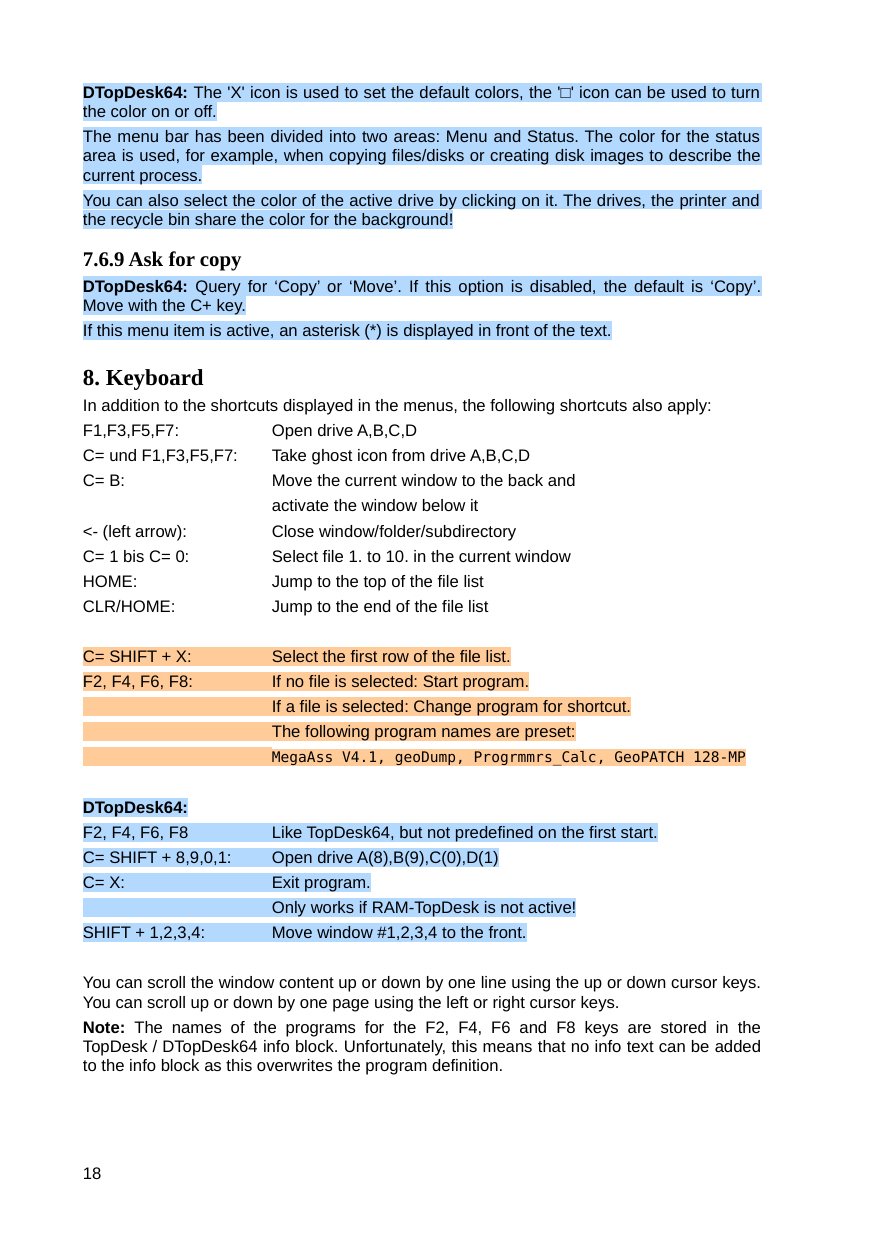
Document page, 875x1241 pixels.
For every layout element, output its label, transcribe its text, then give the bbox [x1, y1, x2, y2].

text MegaAss V4.1, geoDump, Progrmmrs_Calc, GeoPATCH 128-MP [272, 747, 762, 766]
text C= B: Move the current window to the back and [83, 471, 762, 490]
text If a file is selected: Change program for shortcut. [631, 697, 762, 716]
text C= X: Exit program. [371, 873, 762, 892]
text F1,F3,F5,F7: Open drive A,B,C,D [83, 421, 762, 440]
text C= SHIFT + X: Select the first row of the file list. [511, 647, 762, 666]
text C= und F1,F3,F5,F7: Take ghost icon from drive A,B,C,D [83, 446, 762, 465]
text You can scroll the window content up or down by one line using the up or down cursor keys. You can scroll up or down by one page using the left or right cursor keys. [83, 973, 762, 1012]
text F2, F4, F6, F8 Like TopDesk64, but not predefined on the first start. [658, 823, 762, 842]
text F2, F4, F6, F8: If no file is selected: Start program. [529, 672, 762, 691]
text <- (left arrow): Close window/folder/subdirectory [83, 521, 762, 541]
text C= SHIFT + 8,9,0,1: Open drive A(8),B(9),C(0),D(1) [499, 848, 762, 867]
text In addition to the shortcuts displayed in the menus, the following shortcuts also apply: [83, 396, 762, 415]
text You can also select the color of the active drive by clicking on it. The drives, the printer and the recycle bin share the color for the background! [83, 209, 762, 229]
text SHIFT + 1,2,3,4: Move window #1,2,3,4 to the front. [527, 923, 762, 942]
subtitle 7.6.9 Ask for copy [83, 246, 762, 271]
text The following program names are preset: [576, 722, 762, 741]
text DTopDesk64: [83, 797, 762, 817]
text activate the window below it [83, 496, 762, 515]
text Only works if RAM-TopDesk is not active! [576, 898, 762, 917]
text The menu bar has been divided into two areas: Menu and Status. The color for the status area is used, for example, when copying files/disks or creating disk images to describe the current process. [202, 165, 762, 184]
text Note: The names of the programs for the F2, F4, F6 and F8 keys are stored in the TopDesk / DTopDesk64 info block. Unfortunately, this means that no info text can be added to the info block as this overwrites the program definition. [83, 1017, 762, 1075]
subtitle 8. Keyboard [83, 363, 762, 390]
text If this menu item is active, an asterisk (*) is displayed in front of the text. [612, 321, 762, 340]
text CLR/HOME: Jump to the end of the file list [83, 597, 762, 616]
text DTopDesk64: Query for ‘Copy’ or ‘Move’. If this option is disabled, the default is ‘Copy’. Move with the C+ key. [246, 296, 762, 315]
text HOME: Jump to the top of the file list [83, 572, 762, 591]
text C= 1 bis C= 0: Select file 1. to 10. in the current window [83, 546, 762, 566]
text DTopDesk64: The 'X' icon is used to set the default colors, the '□' icon can be used to turn the color on or off. [217, 102, 762, 121]
